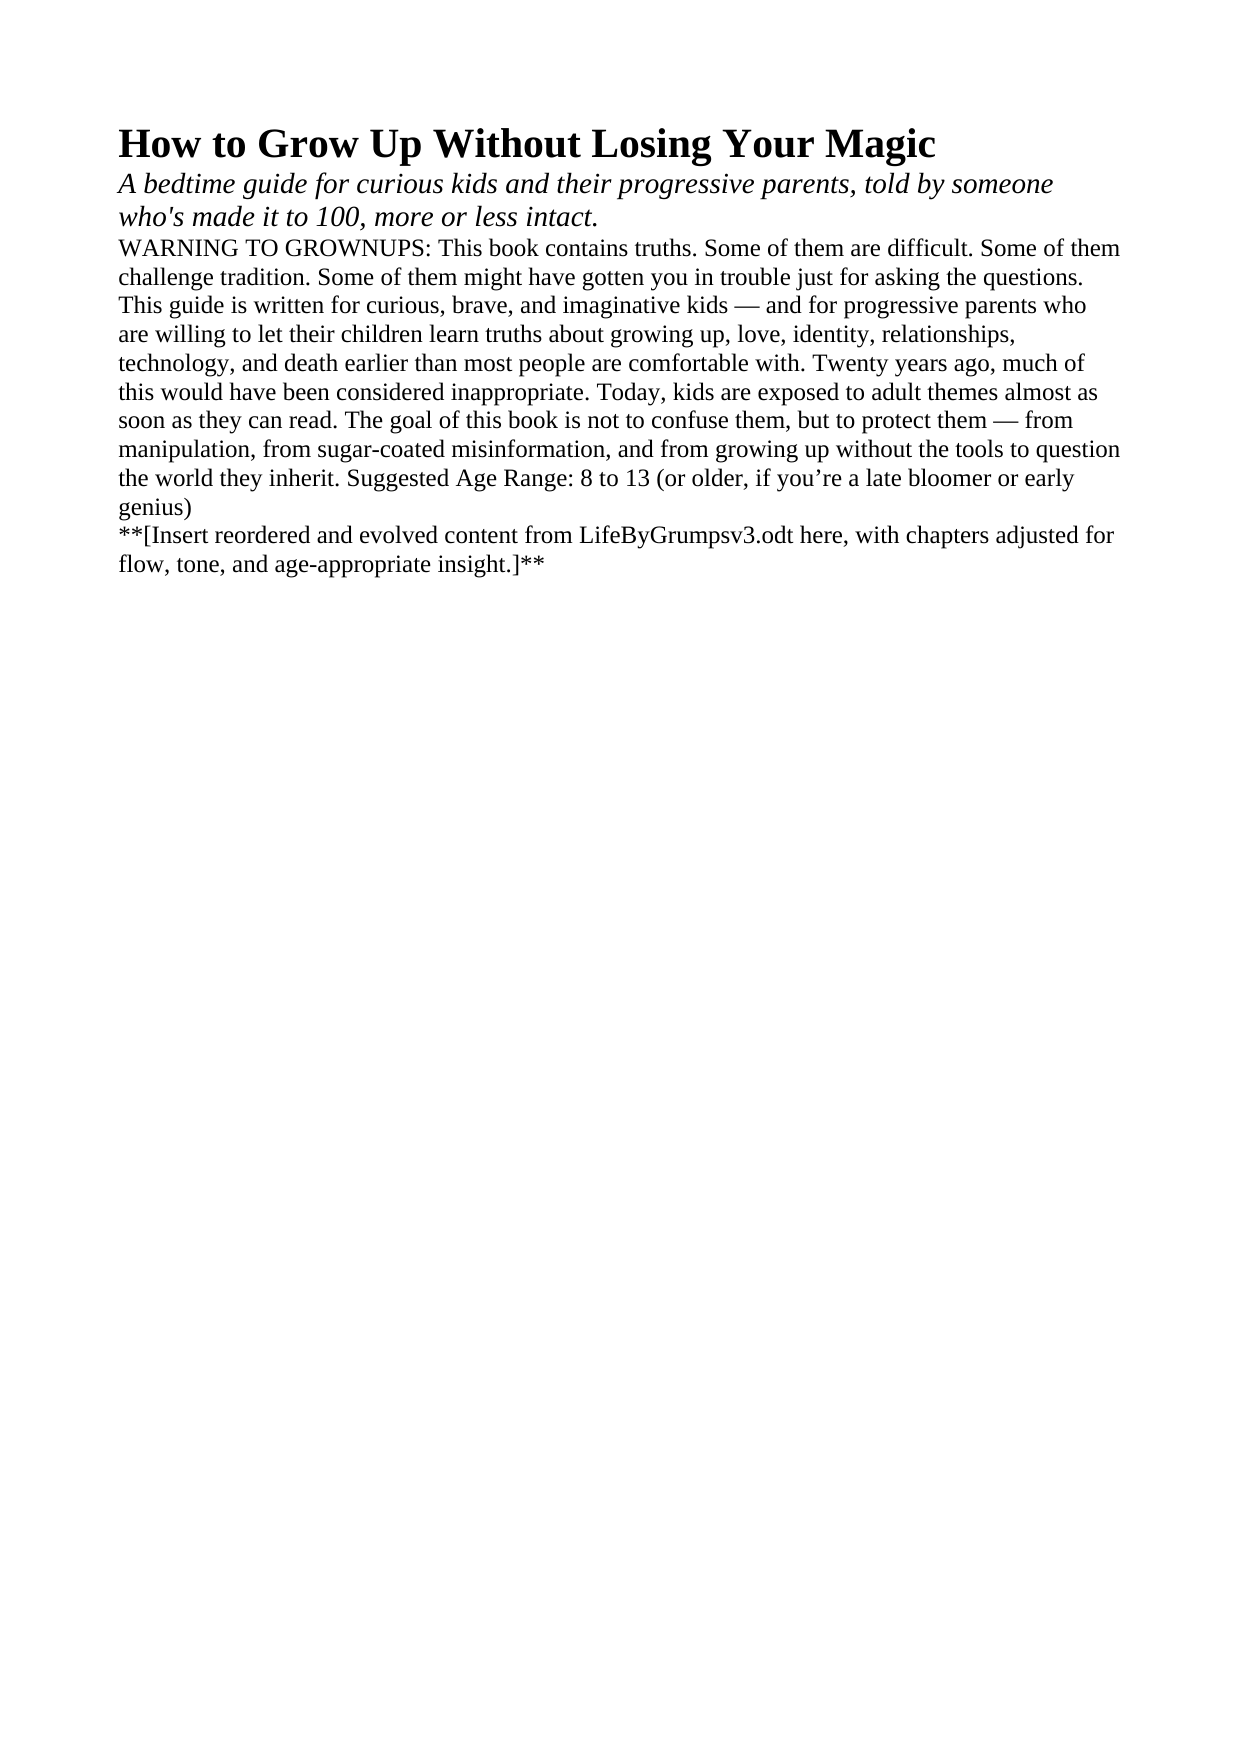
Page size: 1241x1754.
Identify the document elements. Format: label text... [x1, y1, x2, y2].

text WARNING TO GROWNUPS: This book contains truths. Some of them are difficult. Some of them challenge tradition. Some of them might have gotten you in trouble just for asking the questions. This guide is written for curious, brave, and imaginative kids — and for progressive parents who are willing to let their children learn truths about growing up, love, identity, relationships, technology, and death earlier than most people are comfortable with. Twenty years ago, much of this would have been considered inappropriate. Today, kids are exposed to adult themes almost as soon as they can read. The goal of this book is not to confuse them, but to protect them — from manipulation, from sugar-coated misinformation, and from growing up without the tools to question the world they inherit. Suggested Age Range: 8 to 13 (or older, if you’re a late bloomer or early genius) [118, 233, 1122, 521]
subtitle A bedtime guide for curious kids and their progressive parents, told by someone who's made it to 100, more or less intact. [118, 166, 1122, 233]
title How to Grow Up Without Losing Your Magic [118, 118, 1122, 166]
text **[Insert reordered and evolved content from LifeByGrumpsv3.odt here, with chapters adjusted for flow, tone, and age-appropriate insight.]** [118, 521, 1122, 578]
